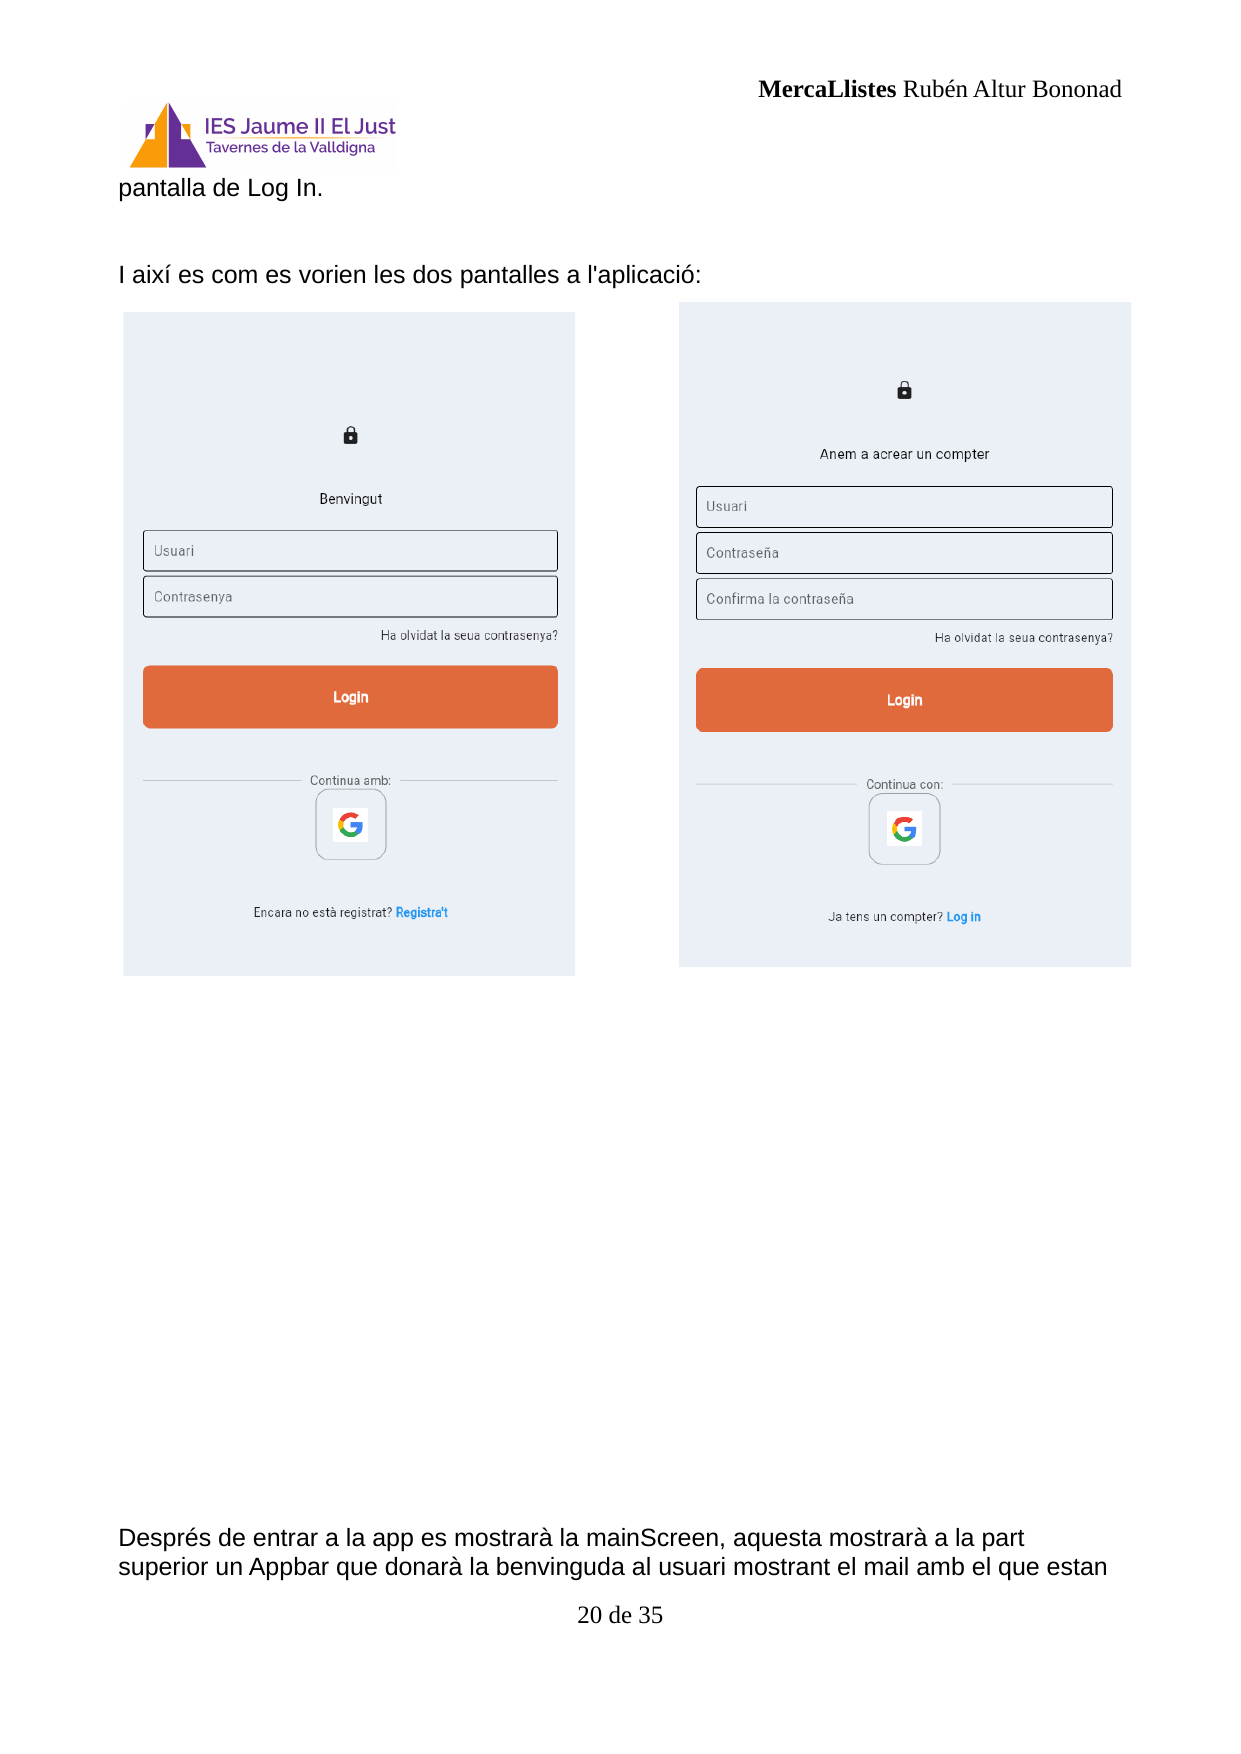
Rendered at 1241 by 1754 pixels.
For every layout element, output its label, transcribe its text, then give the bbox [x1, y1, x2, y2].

text Després de entrar a la app es mostrarà la mainScreen, aquesta mostrarà a la part superior un Appbar que donarà la benvinguda al usuari mostrant el mail amb el que estan [118, 1523, 1122, 1581]
text pantalla de Log In. [118, 173, 1122, 202]
picture [126, 97, 396, 174]
picture [679, 302, 1132, 967]
picture [123, 312, 575, 976]
text I així es com es vorien les dos pantalles a l'aplicació: [118, 261, 1122, 289]
